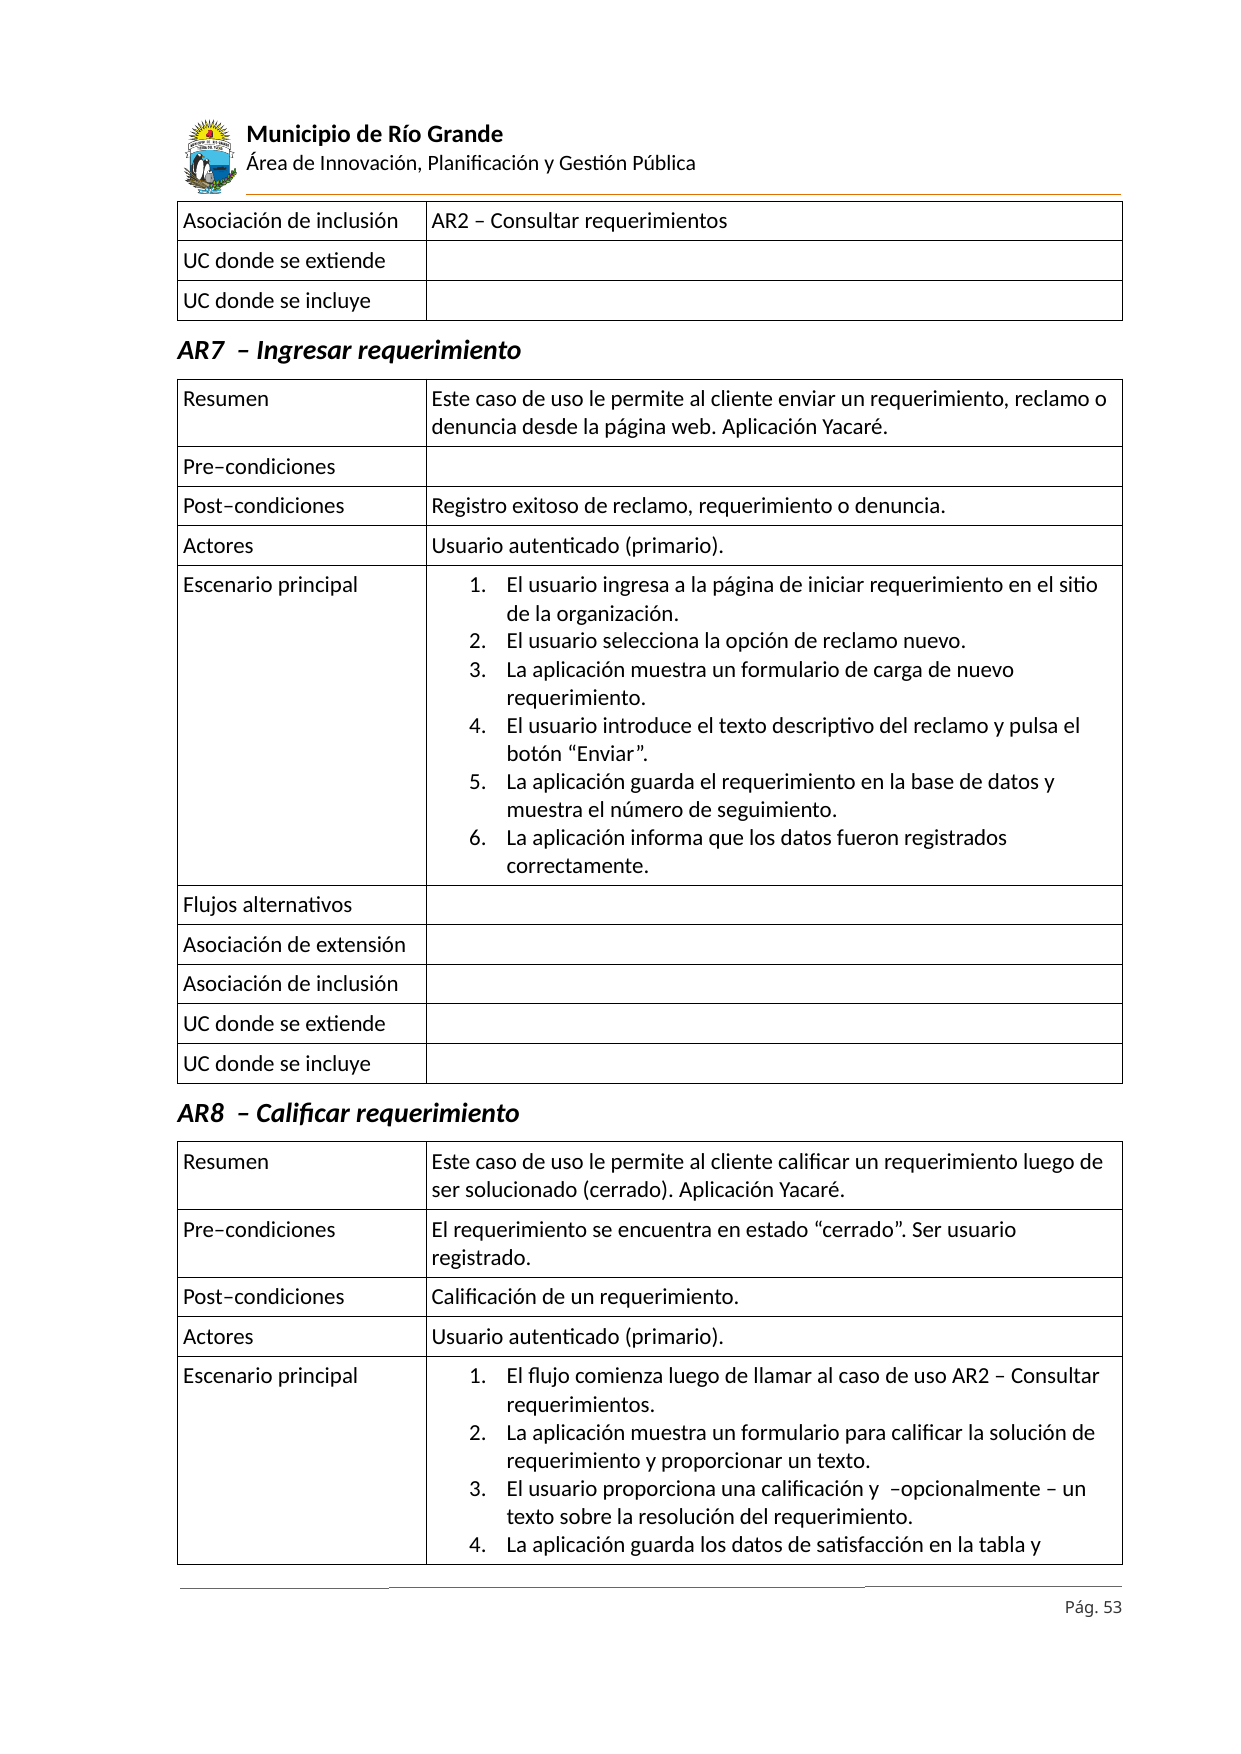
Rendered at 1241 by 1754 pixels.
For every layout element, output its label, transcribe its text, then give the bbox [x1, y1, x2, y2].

table_header Resumen [178, 380, 426, 446]
table_cell Usuario autenticado (primario). [427, 1317, 1122, 1356]
table_cell [427, 886, 1122, 924]
subtitle AR7 – Ingresar requerimiento [177, 332, 1122, 366]
table_header Este caso de uso le permite al cliente calificar un requerimiento luego de ser solucionado (cerrado). Aplicación Yacaré. [427, 1142, 1122, 1209]
table_cell [427, 1044, 1122, 1082]
table_cell UC donde se incluye [178, 281, 426, 319]
table_cell AR2 – Consultar requerimientos [427, 202, 1122, 240]
table_cell El requerimiento se encuentra en estado “cerrado”. Ser usuario registrado. [427, 1210, 1122, 1277]
table_cell Escenario principal [178, 1357, 426, 1563]
table_cell [427, 925, 1122, 964]
table_cell [427, 965, 1122, 1003]
table_cell El flujo comienza luego de llamar al caso de uso AR2 – Consultar requerimientos. La aplicación muestra un formulario para calificar la solución de requerimiento y proporcionar un texto. El usuario proporciona una calificación y –opcionalmente – un texto sobre la resolución del requerimiento. La aplicación guarda los datos de satisfacción en la tabla y [427, 1357, 1122, 1563]
table_cell Usuario autenticado (primario). [427, 526, 1122, 565]
table_cell Actores [178, 1317, 426, 1356]
table_cell UC donde se extiende [178, 1004, 426, 1043]
table_cell Post–condiciones [178, 487, 426, 525]
table_cell [427, 241, 1122, 280]
table_cell Registro exitoso de reclamo, requerimiento o denuncia. [427, 487, 1122, 525]
table_cell UC donde se extiende [178, 241, 426, 280]
table_cell Actores [178, 526, 426, 565]
subtitle AR8 – Calificar requerimiento [177, 1095, 1122, 1129]
table_header Resumen [178, 1142, 426, 1209]
table_cell Asociación de inclusión [178, 202, 426, 240]
table_cell [427, 281, 1122, 319]
table_cell Pre–condiciones [178, 1210, 426, 1277]
table_cell Asociación de inclusión [178, 965, 426, 1003]
table_cell Flujos alternativos [178, 886, 426, 924]
table_cell [427, 447, 1122, 486]
table_cell El usuario ingresa a la página de iniciar requerimiento en el sitio de la organización. El usuario selecciona la opción de reclamo nuevo. La aplicación muestra un formulario de carga de nuevo requerimiento. El usuario introduce el texto descriptivo del reclamo y pulsa el botón “Enviar”. La aplicación guarda el requerimiento en la base de datos y muestra el número de seguimiento. La aplicación informa que los datos fueron registrados correctamente. [427, 566, 1122, 884]
table_cell UC donde se incluye [178, 1044, 426, 1082]
table_cell Escenario principal [178, 566, 426, 884]
table_cell Pre–condiciones [178, 447, 426, 486]
table_cell [427, 1004, 1122, 1043]
table_cell Calificación de un requerimiento. [427, 1278, 1122, 1316]
table_cell Asociación de extensión [178, 925, 426, 964]
table_header Este caso de uso le permite al cliente enviar un requerimiento, reclamo o denuncia desde la página web. Aplicación Yacaré. [427, 380, 1122, 446]
table_cell Post–condiciones [178, 1278, 426, 1316]
